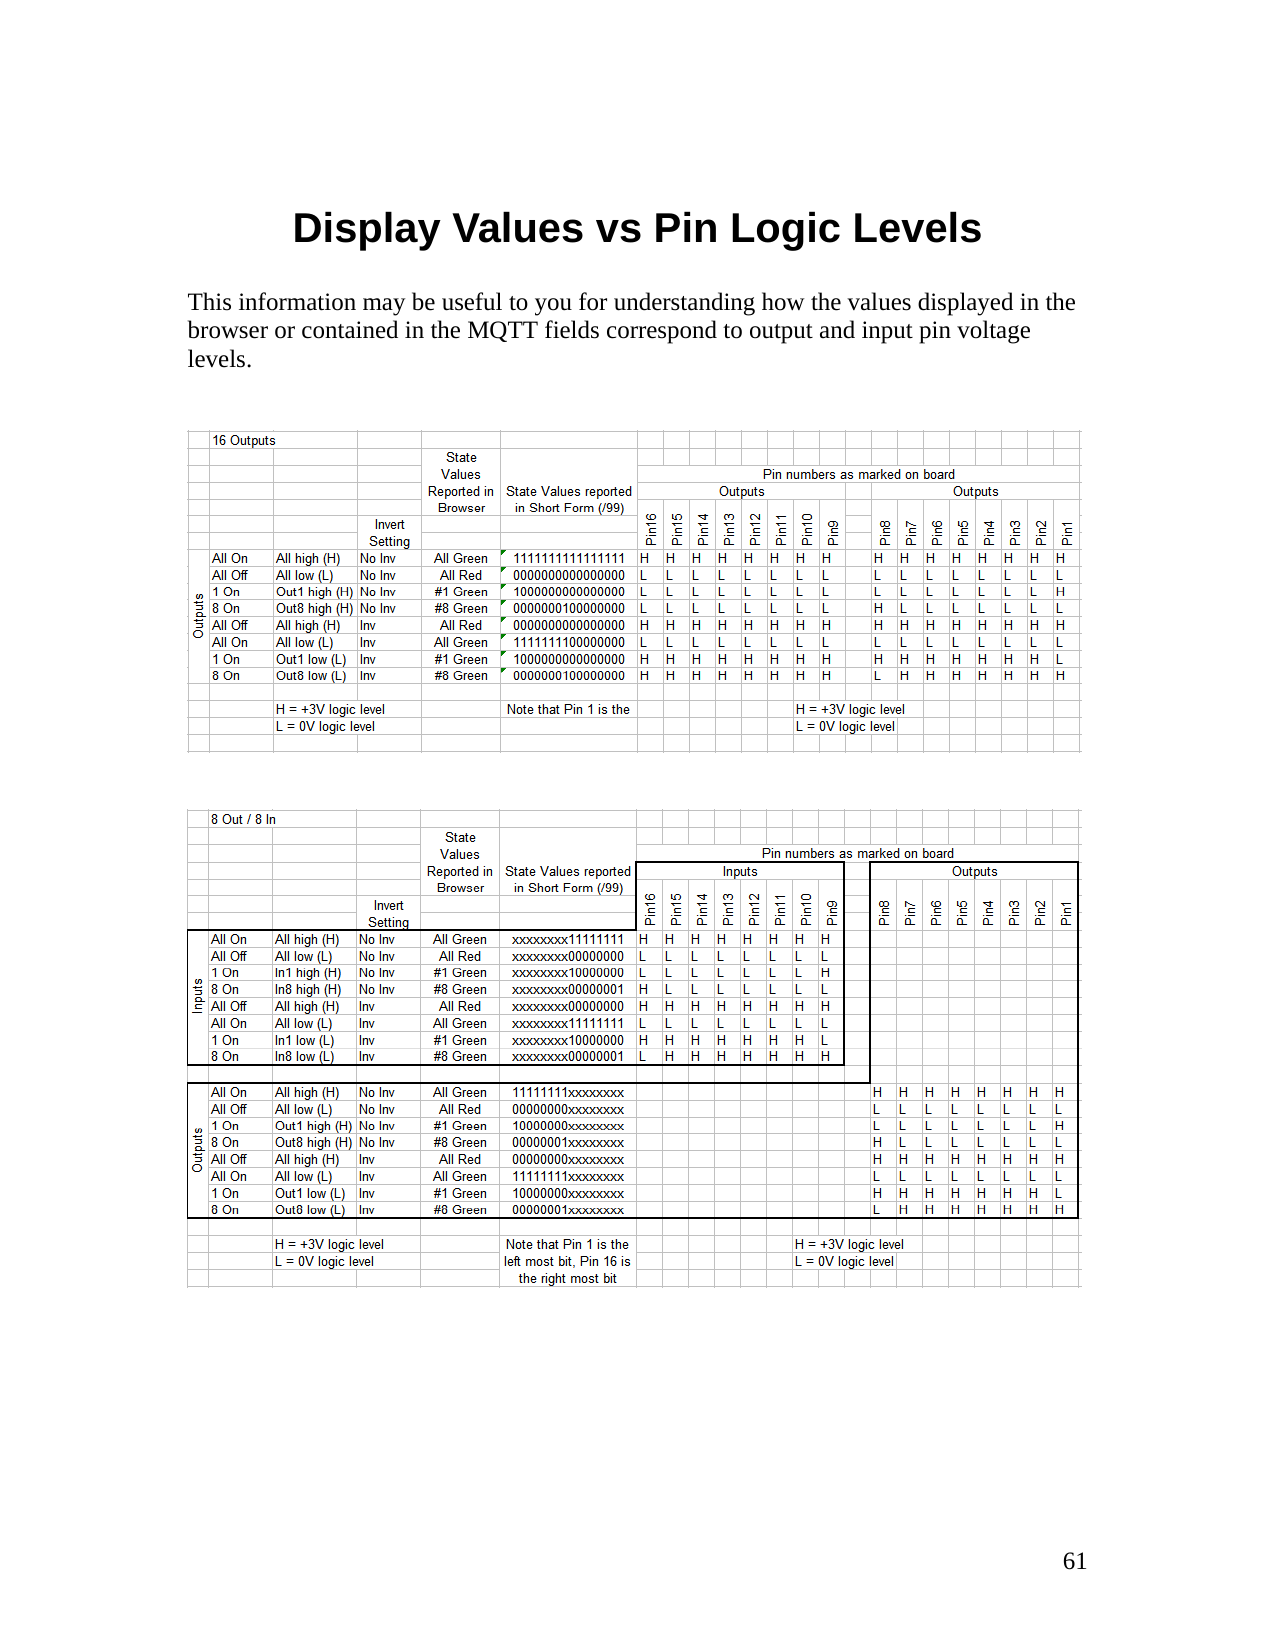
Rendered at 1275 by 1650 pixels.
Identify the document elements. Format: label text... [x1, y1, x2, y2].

picture [187, 430, 1082, 753]
text This information may be useful to you for understanding how the values displayed in the browser or contained in the MQTT fields correspond to output and input pin voltage levels. [187, 287, 1087, 373]
picture [187, 809, 1082, 1288]
subtitle Display Values vs Pin Logic Levels [187, 204, 1087, 252]
